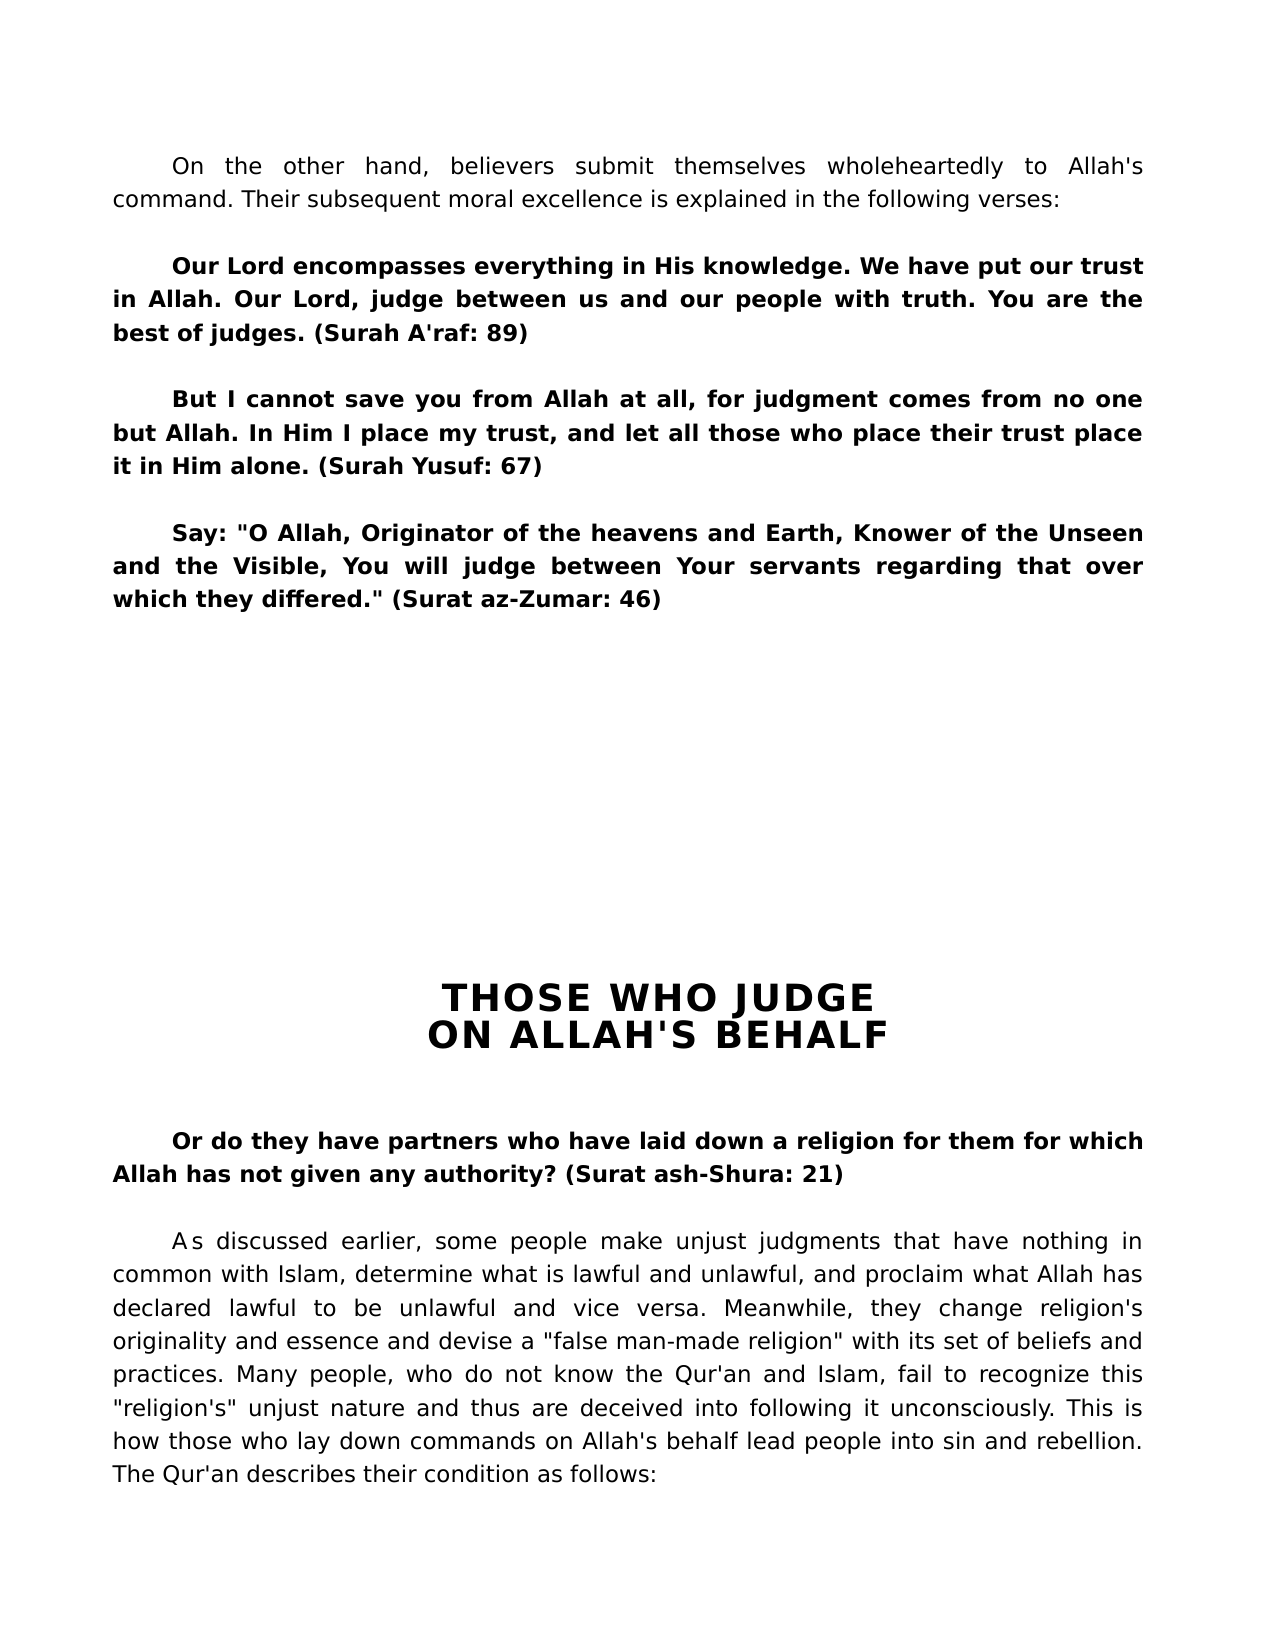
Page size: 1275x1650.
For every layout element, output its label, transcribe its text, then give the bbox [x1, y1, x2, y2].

text ON ALLAH'S BEHALF [112, 1018, 1145, 1056]
text But I cannot save you from Allah at all, for judgment comes from no one but Allah. In Him I place my trust, and let all those who place their trust place it in Him alone. (Surah Yusuf: 67) [112, 381, 1145, 481]
text Our Lord encompasses everything in His knowledge. We have put our trust in Allah. Our Lord, judge between us and our people with truth. You are the best of judges. (Surah A'raf: 89) [112, 248, 1145, 348]
text Say: "O Allah, Originator of the heavens and Earth, Knower of the Unseen and the Visible, You will judge between Your servants regarding that over which they differed." (Surat az-Zumar: 46) [112, 514, 1145, 614]
text As discussed earlier, some people make unjust judgments that have nothing in common with Islam, determine what is lawful and unlawful, and proclaim what Allah has declared lawful to be unlawful and vice versa. Meanwhile, they change religion's originality and essence and devise a "false man-made religion" with its set of beliefs and practices. Many people, who do not know the Qur'an and Islam, fail to recognize this "religion's" unjust nature and thus are deceived into following it unconsciously. This is how those who lay down commands on Allah's behalf lead people into sin and rebellion. The Qur'an describes their condition as follows: [112, 1223, 1145, 1489]
text THOSE WHO JUDGE [112, 981, 1145, 1018]
text On the other hand, believers submit themselves wholeheartedly to Allah's command. Their subsequent moral excellence is explained in the following verses: [112, 148, 1145, 214]
text Or do they have partners who have laid down a religion for them for which Allah has not given any authority? (Surat ash-Shura: 21) [112, 1123, 1145, 1189]
